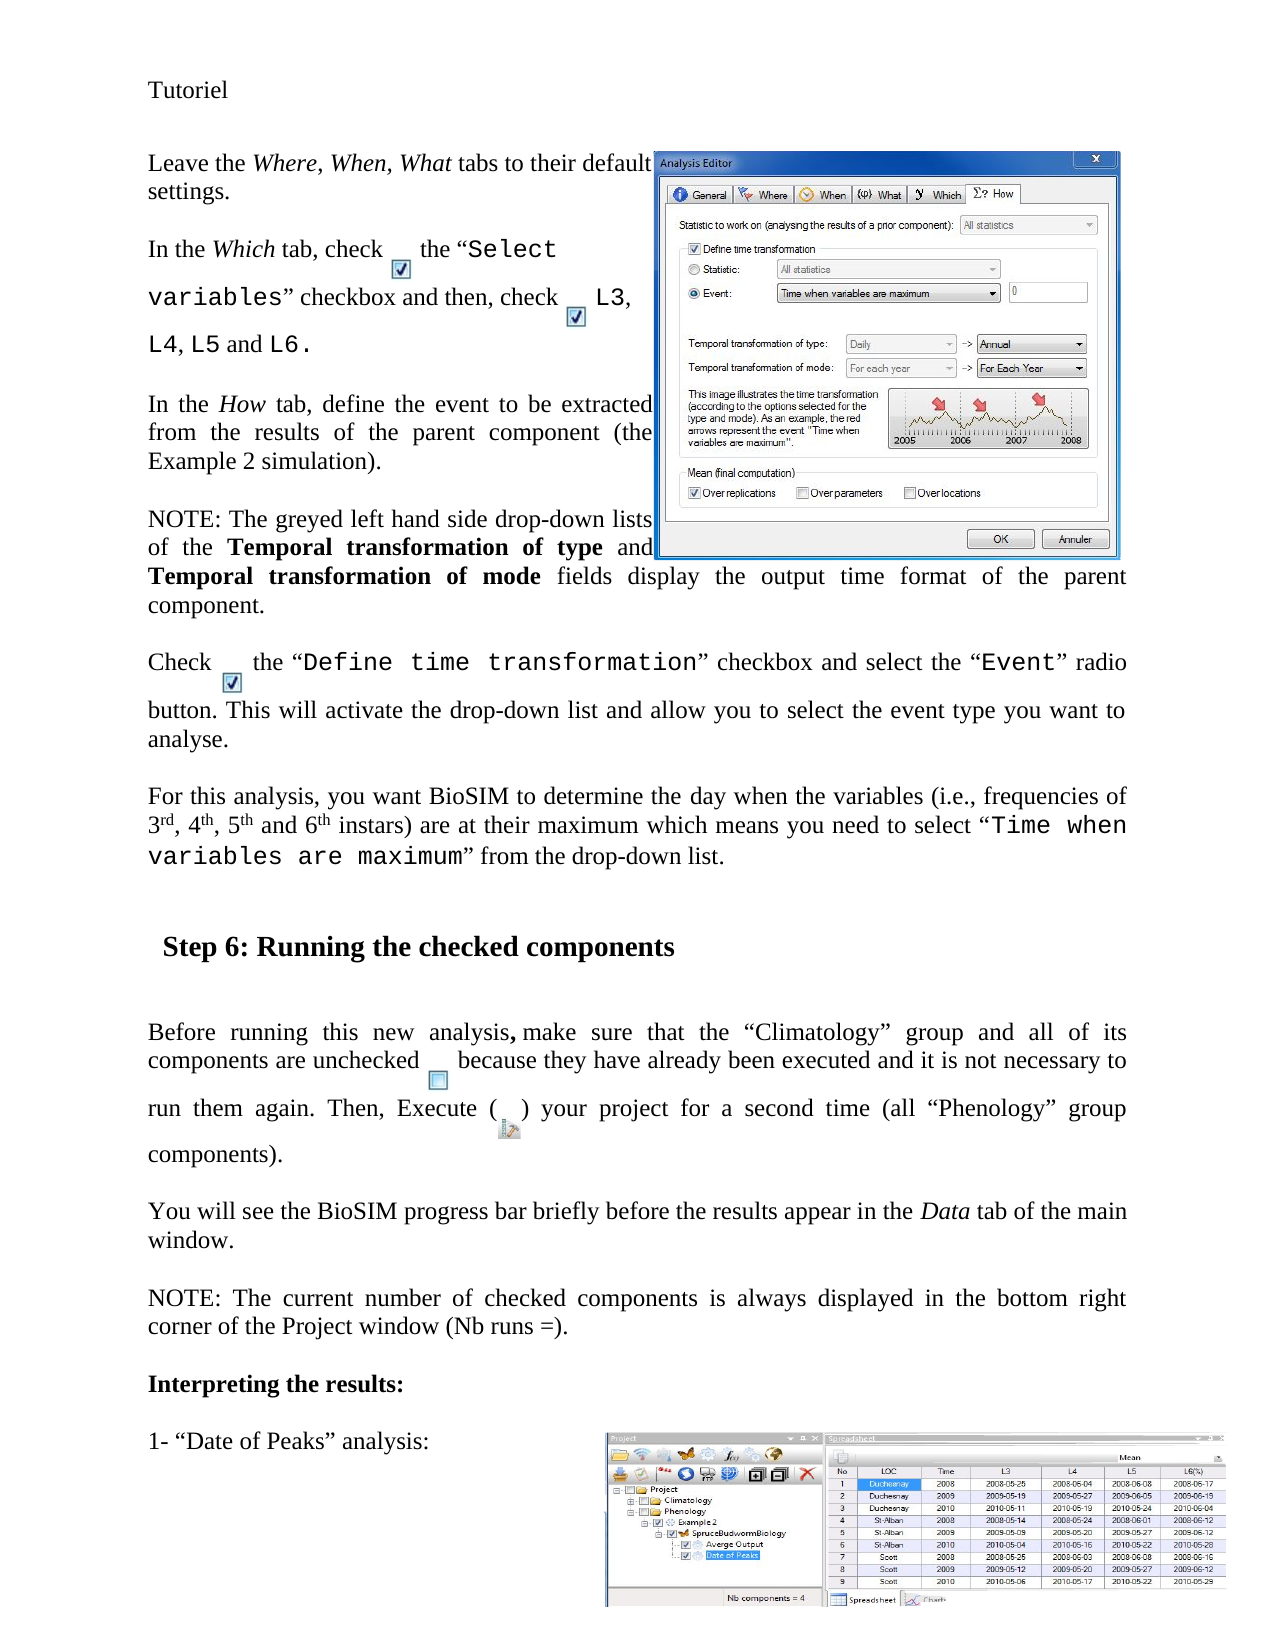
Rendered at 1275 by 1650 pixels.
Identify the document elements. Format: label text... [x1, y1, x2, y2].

text In the How tab, define the event to be extracted from the results of the parent component (the Example 2 simulation). [148, 389, 653, 475]
text In the Which tab, check the “Select variables” checkbox and then, check L3, L4, L5 and L6. [148, 234, 653, 360]
text Interpreting the results: [148, 1369, 1127, 1398]
text For this analysis, you want BioSIM to determine the day when the variables (i.e., frequencies of 3rd, 4th, 5th and 6th instars) are at their maximum which means you need to select “Time when variables are maximum” from the drop-down list. [148, 781, 1127, 872]
text 1- “Date of Peaks” analysis: [148, 1426, 1127, 1455]
text You will see the BioSIM progress bar briefly before the results appear in the Data tab of the main window. [148, 1196, 1127, 1254]
text Leave the Where, When, What tabs to their default settings. [148, 148, 1127, 205]
text Check the “Define time transformation” checkbox and select the “Event” radio button. This will activate the drop-down list and allow you to select the event type you want to analyse. [148, 647, 1127, 753]
subtitle Step 6: Running the checked components [162, 929, 1127, 963]
text Before running this new analysis, make sure that the “Climatology” group and all of its components are unchecked because they have already been executed and it is not necessary to run them again. Then, Execute () your project for a second time (all “Phenology” group components). [148, 1017, 1127, 1168]
text NOTE: The greyed left hand side drop-down lists of the Temporal transformation of type and Temporal transformation of mode fields display the output time format of the parent component. [148, 504, 1127, 619]
text NOTE: The current number of checked components is always displayed in the bottom right corner of the Project window (Nb runs =). [148, 1283, 1127, 1340]
